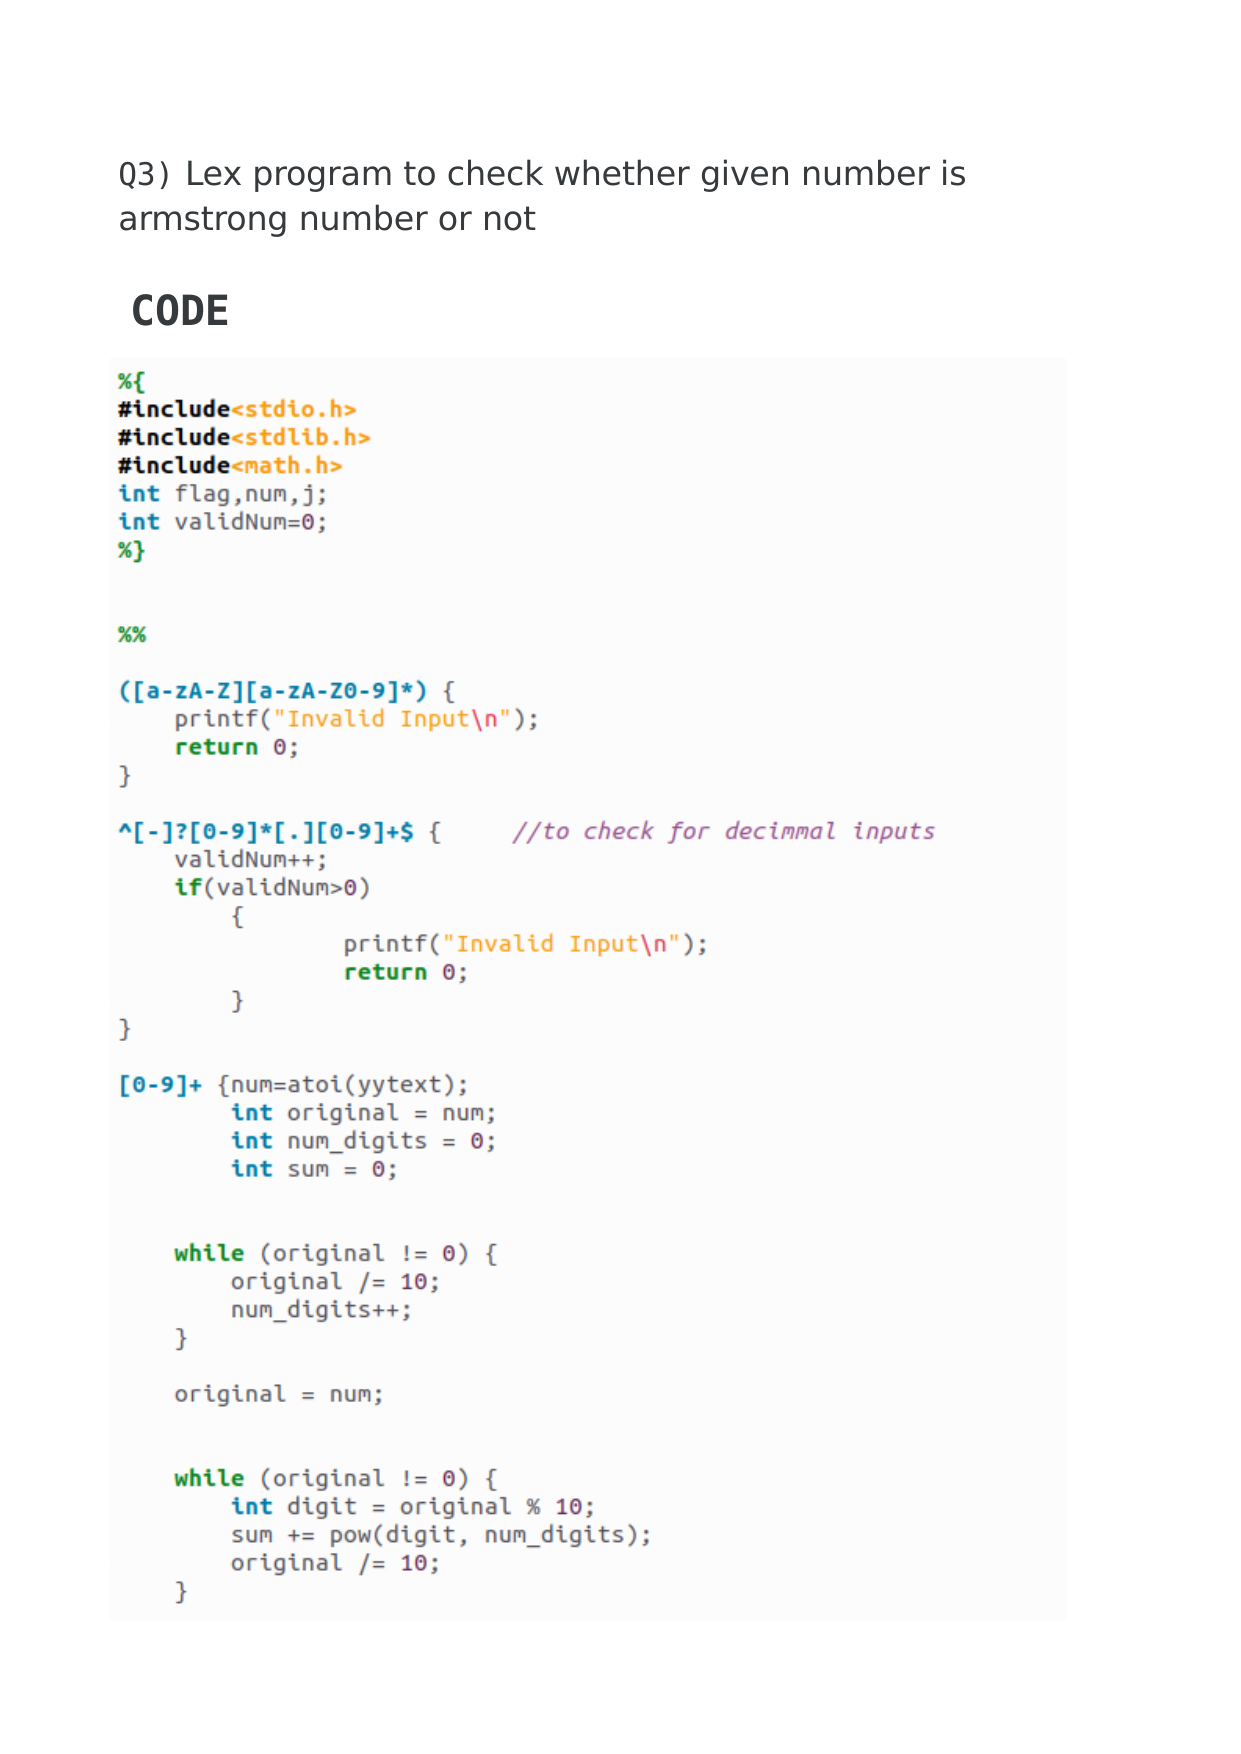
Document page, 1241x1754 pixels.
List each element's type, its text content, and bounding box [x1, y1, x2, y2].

text Q3) Lex program to check whether given number is armstrong number or not [118, 154, 1122, 238]
picture [109, 358, 1067, 1621]
text CODE [130, 287, 1122, 336]
